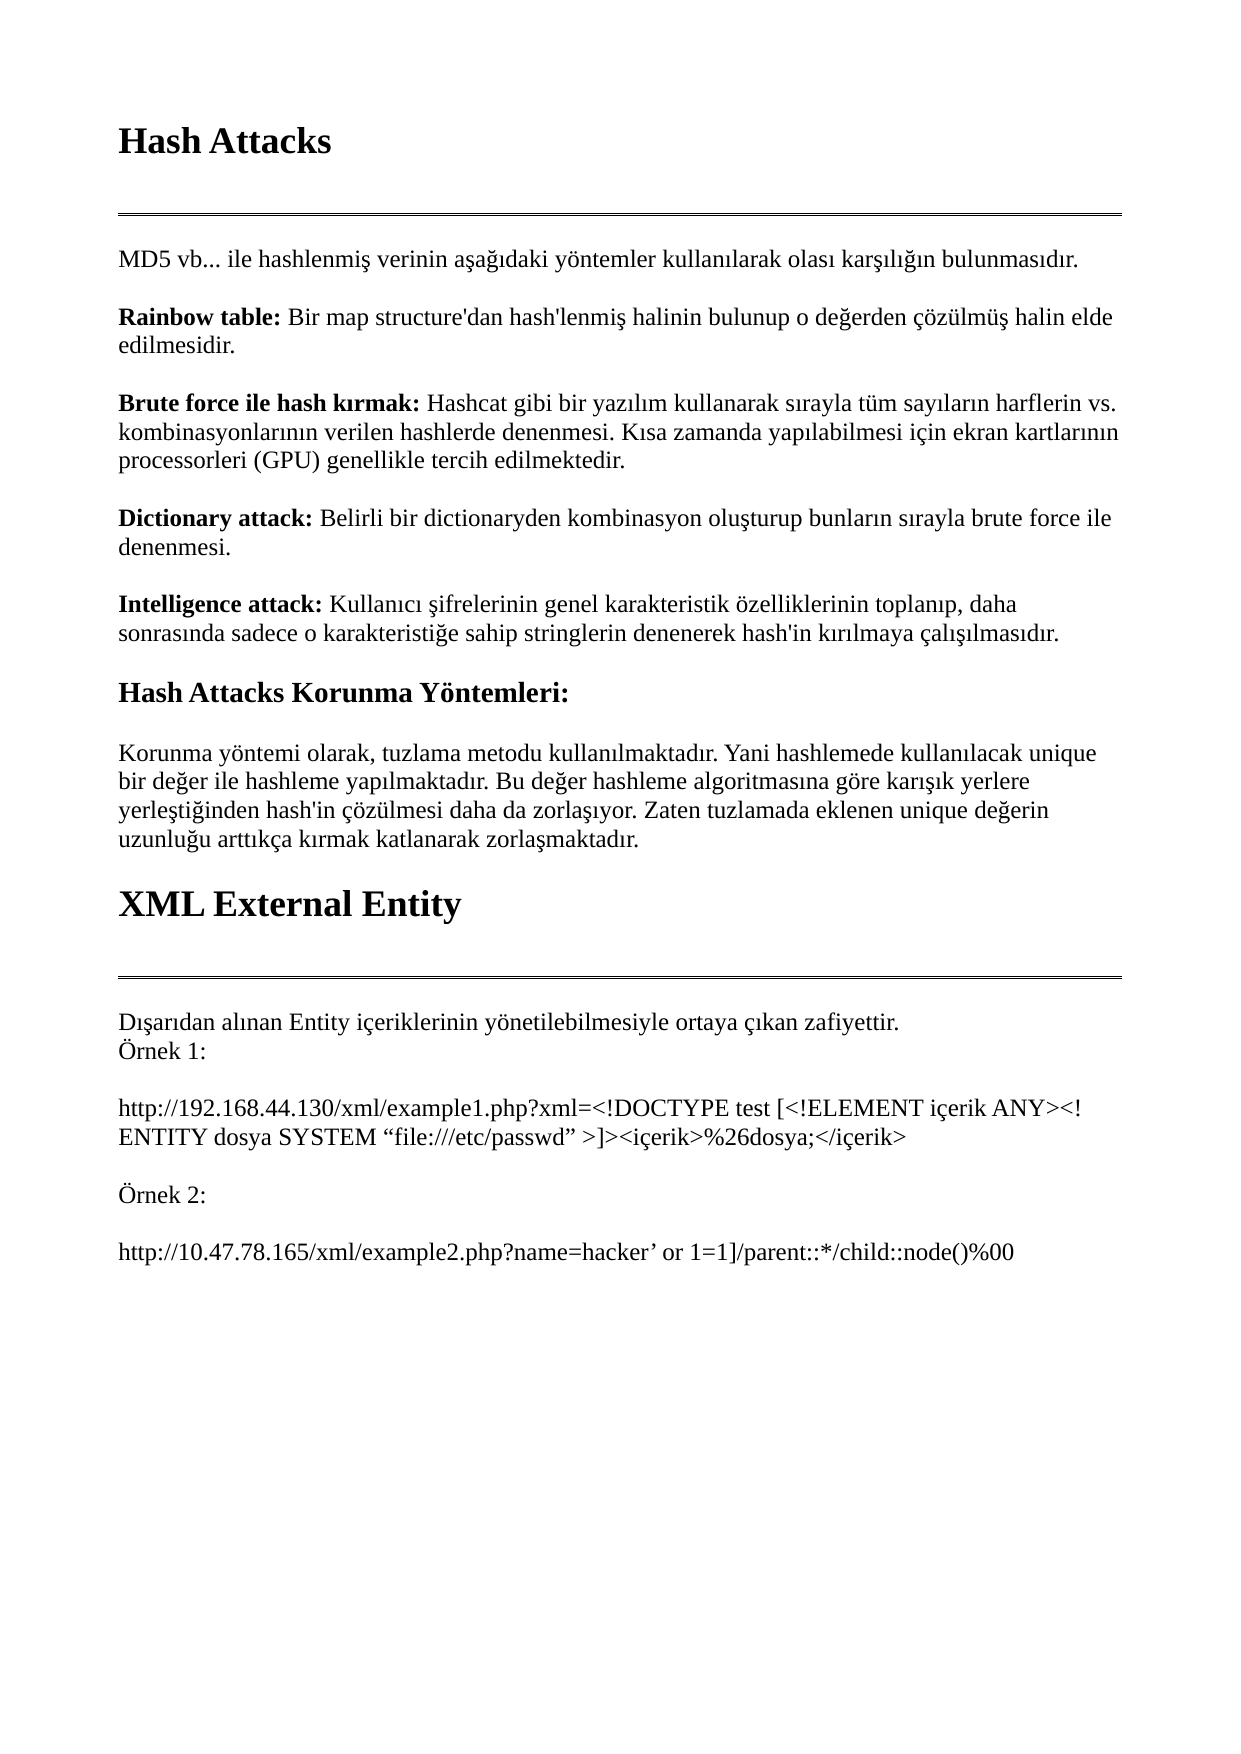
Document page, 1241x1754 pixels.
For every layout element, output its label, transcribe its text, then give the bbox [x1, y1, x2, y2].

text XML External Entity [118, 881, 1122, 924]
text http://10.47.78.165/xml/example2.php?name=hacker’ or 1=1]/parent::*/child::node()%00 [118, 1237, 1122, 1266]
text Rainbow table: Bir map structure'dan hash'lenmiş halinin bulunup o değerden çözülmüş halin elde edilmesidir. [118, 273, 1122, 359]
text Hash Attacks [118, 118, 1122, 161]
text Dictionary attack: Belirli bir dictionaryden kombinasyon oluşturup bunların sırayla brute force ile denenmesi. [118, 503, 1122, 560]
text http://192.168.44.130/xml/example1.php?xml=<!DOCTYPE test [<!ELEMENT içerik ANY><!ENTITY dosya SYSTEM “file:///etc/passwd” >]><içerik>%26dosya;</içerik> [118, 1093, 1122, 1151]
text Örnek 2: [118, 1180, 1122, 1208]
text Hash Attacks Korunma Yöntemleri: [118, 675, 1122, 709]
text Brute force ile hash kırmak: Hashcat gibi bir yazılım kullanarak sırayla tüm sayıların harflerin vs. kombinasyonlarının verilen hashlerde denenmesi. Kısa zamanda yapılabilmesi için ekran kartlarının processorleri (GPU) genellikle tercih edilmektedir. [118, 388, 1122, 474]
text Dışarıdan alınan Entity içeriklerinin yönetilebilmesiyle ortaya çıkan zafiyettir. [118, 1007, 1122, 1036]
text Örnek 1: [118, 1036, 1122, 1065]
text Korunma yöntemi olarak, tuzlama metodu kullanılmaktadır. Yani hashlemede kullanılacak unique bir değer ile hashleme yapılmaktadır. Bu değer hashleme algoritmasına göre karışık yerlere yerleştiğinden hash'in çözülmesi daha da zorlaşıyor. Zaten tuzlamada eklenen unique değerin uzunluğu arttıkça kırmak katlanarak zorlaşmaktadır. [118, 738, 1122, 853]
text Intelligence attack: Kullanıcı şifrelerinin genel karakteristik özelliklerinin toplanıp, daha sonrasında sadece o karakteristiğe sahip stringlerin denenerek hash'in kırılmaya çalışılmasıdır. [118, 589, 1122, 647]
text MD5 vb... ile hashlenmiş verinin aşağıdaki yöntemler kullanılarak olası karşılığın bulunmasıdır. [118, 244, 1122, 273]
